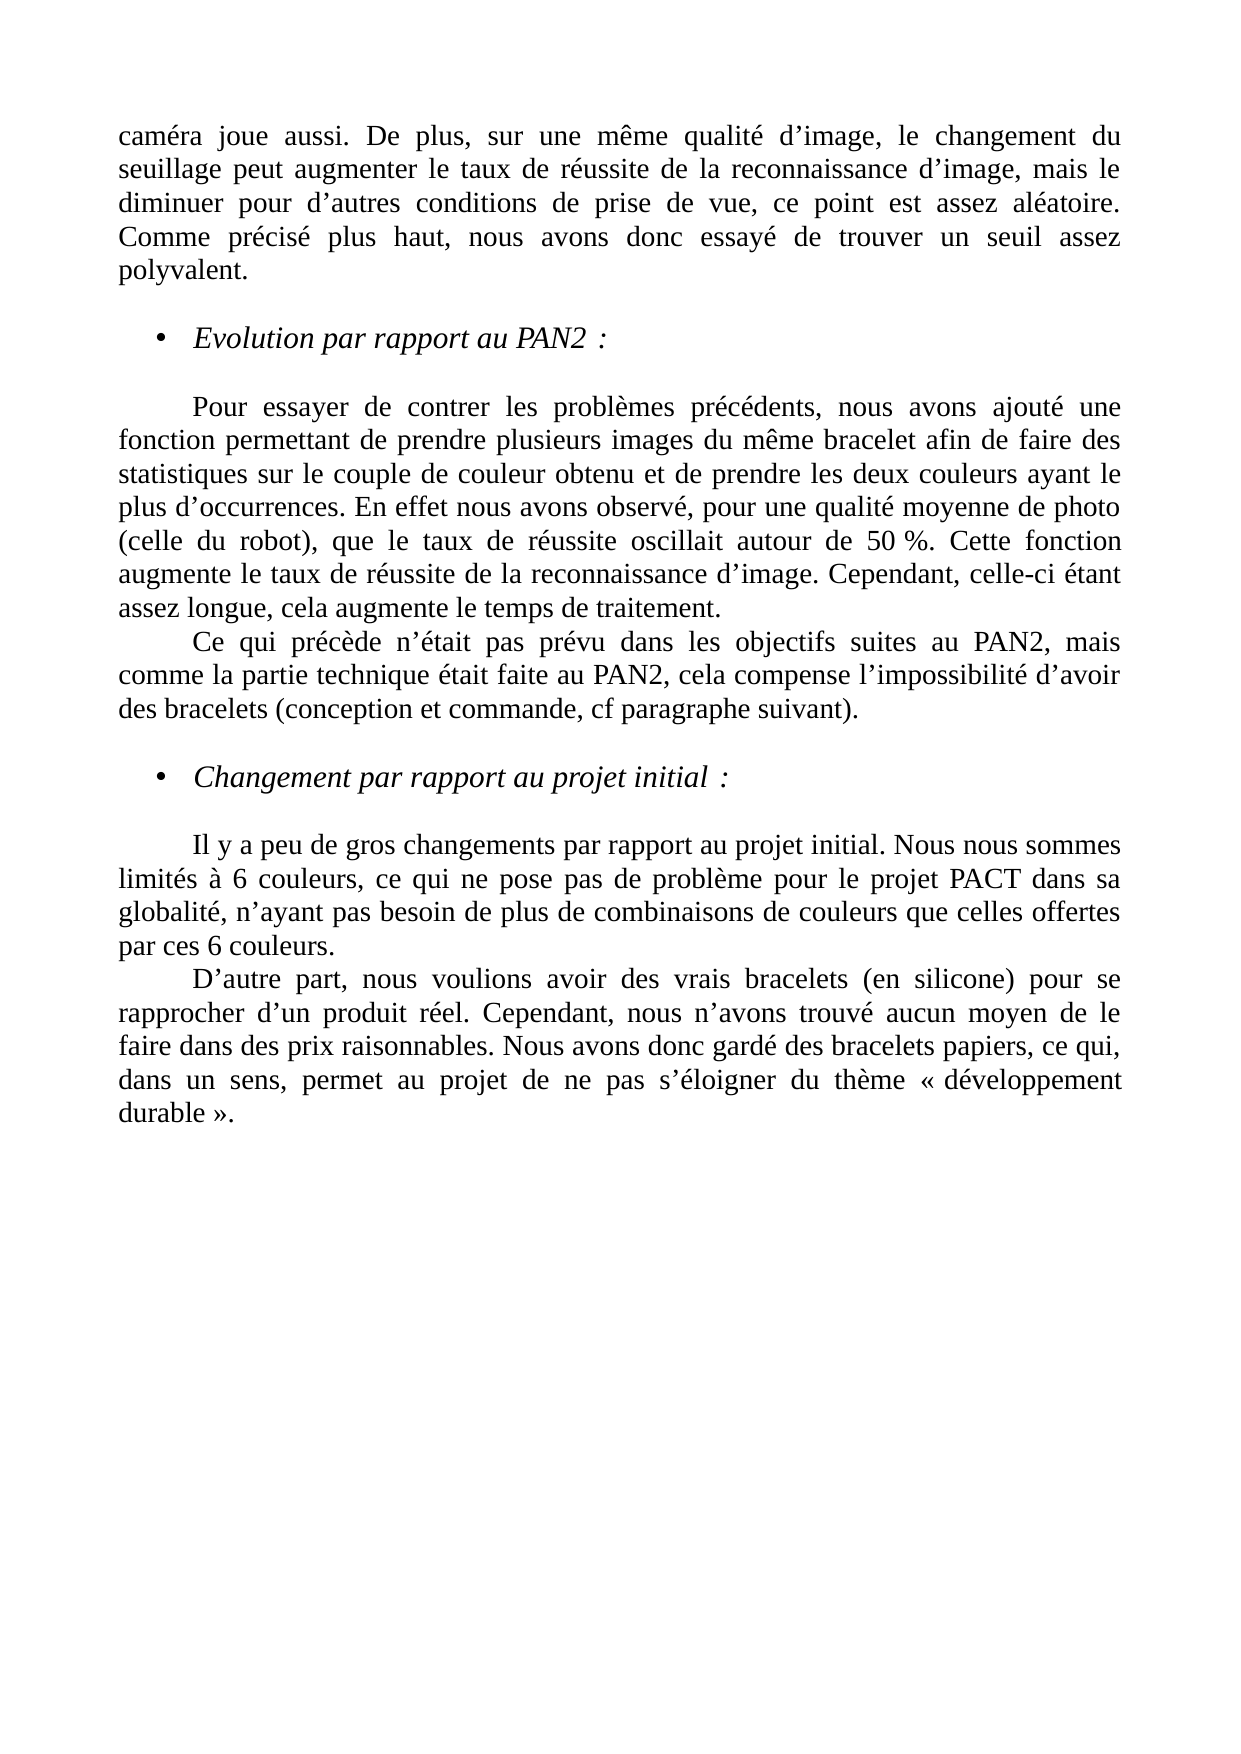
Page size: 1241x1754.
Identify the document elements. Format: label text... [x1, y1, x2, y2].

text caméra joue aussi. De plus, sur une même qualité d’image, le changement du seuillage peut augmenter le taux de réussite de la reconnaissance d’image, mais le diminuer pour d’autres conditions de prise de vue, ce point est assez aléatoire. Comme précisé plus haut, nous avons donc essayé de trouver un seuil assez polyvalent. [118, 118, 1122, 286]
list Evolution par rapport au PAN2 : [156, 319, 1122, 355]
text Il y a peu de gros changements par rapport au projet initial. Nous nous sommes limités à 6 couleurs, ce qui ne pose pas de problème pour le projet PACT dans sa globalité, n’ayant pas besoin de plus de combinaisons de couleurs que celles offertes par ces 6 couleurs. [118, 827, 1122, 961]
list Changement par rapport au projet initial : [156, 758, 1122, 794]
text Ce qui précède n’était pas prévu dans les objectifs suites au PAN2, mais comme la partie technique était faite au PAN2, cela compense l’impossibilité d’avoir des bracelets (conception et commande, cf paragraphe suivant). [118, 624, 1122, 724]
text D’autre part, nous voulions avoir des vrais bracelets (en silicone) pour se rapprocher d’un produit réel. Cependant, nous n’avons trouvé aucun moyen de le faire dans des prix raisonnables. Nous avons donc gardé des bracelets papiers, ce qui, dans un sens, permet au projet de ne pas s’éloigner du thème « développement durable ». [118, 961, 1122, 1129]
text Pour essayer de contrer les problèmes précédents, nous avons ajouté une fonction permettant de prendre plusieurs images du même bracelet afin de faire des statistiques sur le couple de couleur obtenu et de prendre les deux couleurs ayant le plus d’occurrences. En effet nous avons observé, pour une qualité moyenne de photo (celle du robot), que le taux de réussite oscillait autour de 50 %. Cette fonction augmente le taux de réussite de la reconnaissance d’image. Cependant, celle-ci étant assez longue, cela augmente le temps de traitement. [118, 389, 1122, 624]
